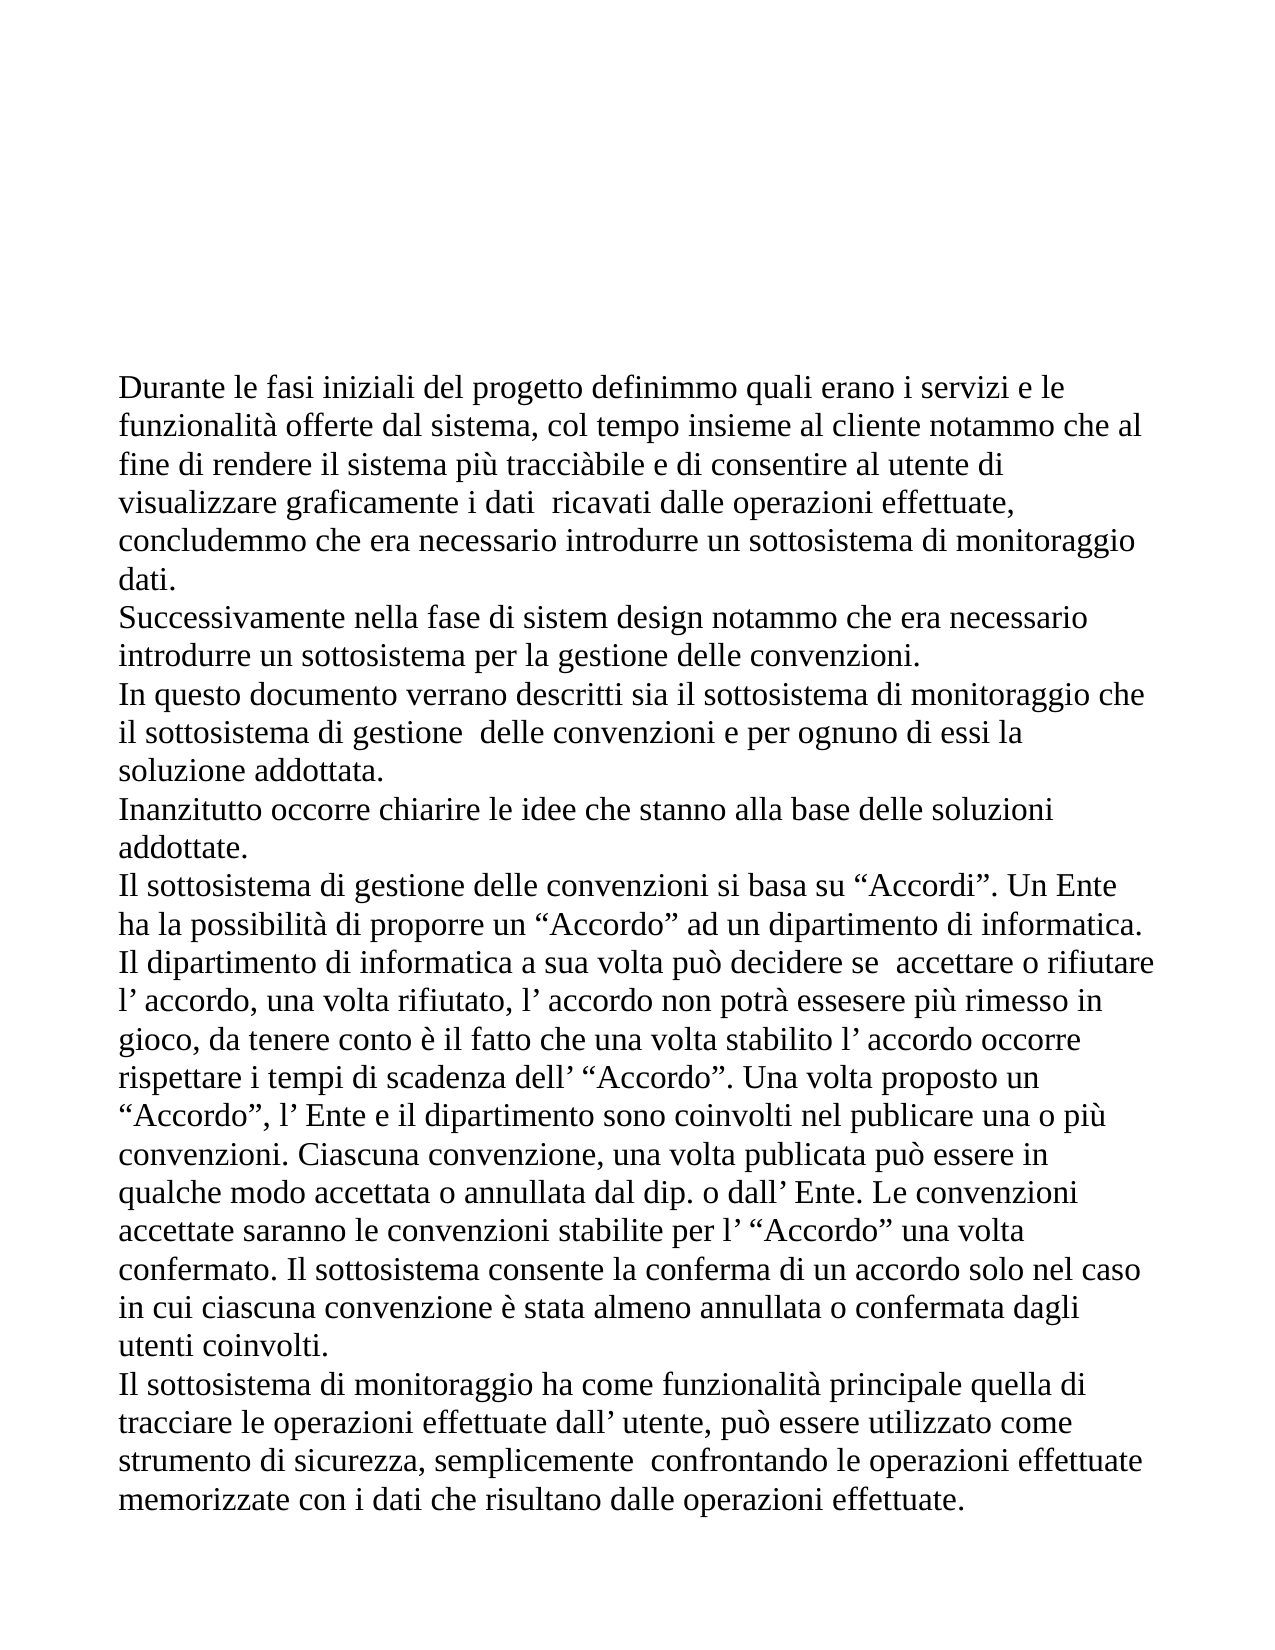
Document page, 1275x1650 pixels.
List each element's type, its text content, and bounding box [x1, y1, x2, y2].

text Inanzitutto occorre chiarire le idee che stanno alla base delle soluzioni addottate. [118, 789, 1157, 866]
text In questo documento verrano descritti sia il sottosistema di monitoraggio che il sottosistema di gestione delle convenzioni e per ognuno di essi la soluzione addottata. [118, 674, 1157, 789]
text Successivamente nella fase di sistem design notammo che era necessario introdurre un sottosistema per la gestione delle convenzioni. [118, 597, 1157, 674]
text Il sottosistema di gestione delle convenzioni si basa su “Accordi”. Un Ente ha la possibilità di proporre un “Accordo” ad un dipartimento di informatica. Il dipartimento di informatica a sua volta può decidere se accettare o rifiutare l’ accordo, una volta rifiutato, l’ accordo non potrà essesere più rimesso in gioco, da tenere conto è il fatto che una volta stabilito l’ accordo occorre rispettare i tempi di scadenza dell’ “Accordo”. Una volta proposto un “Accordo”, l’ Ente e il dipartimento sono coinvolti nel publicare una o più convenzioni. Ciascuna convenzione, una volta publicata può essere in qualche modo accettata o annullata dal dip. o dall’ Ente. Le convenzioni accettate saranno le convenzioni stabilite per l’ “Accordo” una volta confermato. Il sottosistema consente la conferma di un accordo solo nel caso in cui ciascuna convenzione è stata almeno annullata o confermata dagli utenti coinvolti. [118, 866, 1157, 1364]
text Il sottosistema di monitoraggio ha come funzionalità principale quella di tracciare le operazioni effettuate dall’ utente, può essere utilizzato come strumento di sicurezza, semplicemente confrontando le operazioni effettuate memorizzate con i dati che risultano dalle operazioni effettuate. [118, 1364, 1157, 1517]
text Durante le fasi iniziali del progetto definimmo quali erano i servizi e le funzionalità offerte dal sistema, col tempo insieme al cliente notammo che al fine di rendere il sistema più tracciàbile e di consentire al utente di visualizzare graficamente i dati ricavati dalle operazioni effettuate, concludemmo che era necessario introdurre un sottosistema di monitoraggio dati. [118, 367, 1157, 597]
